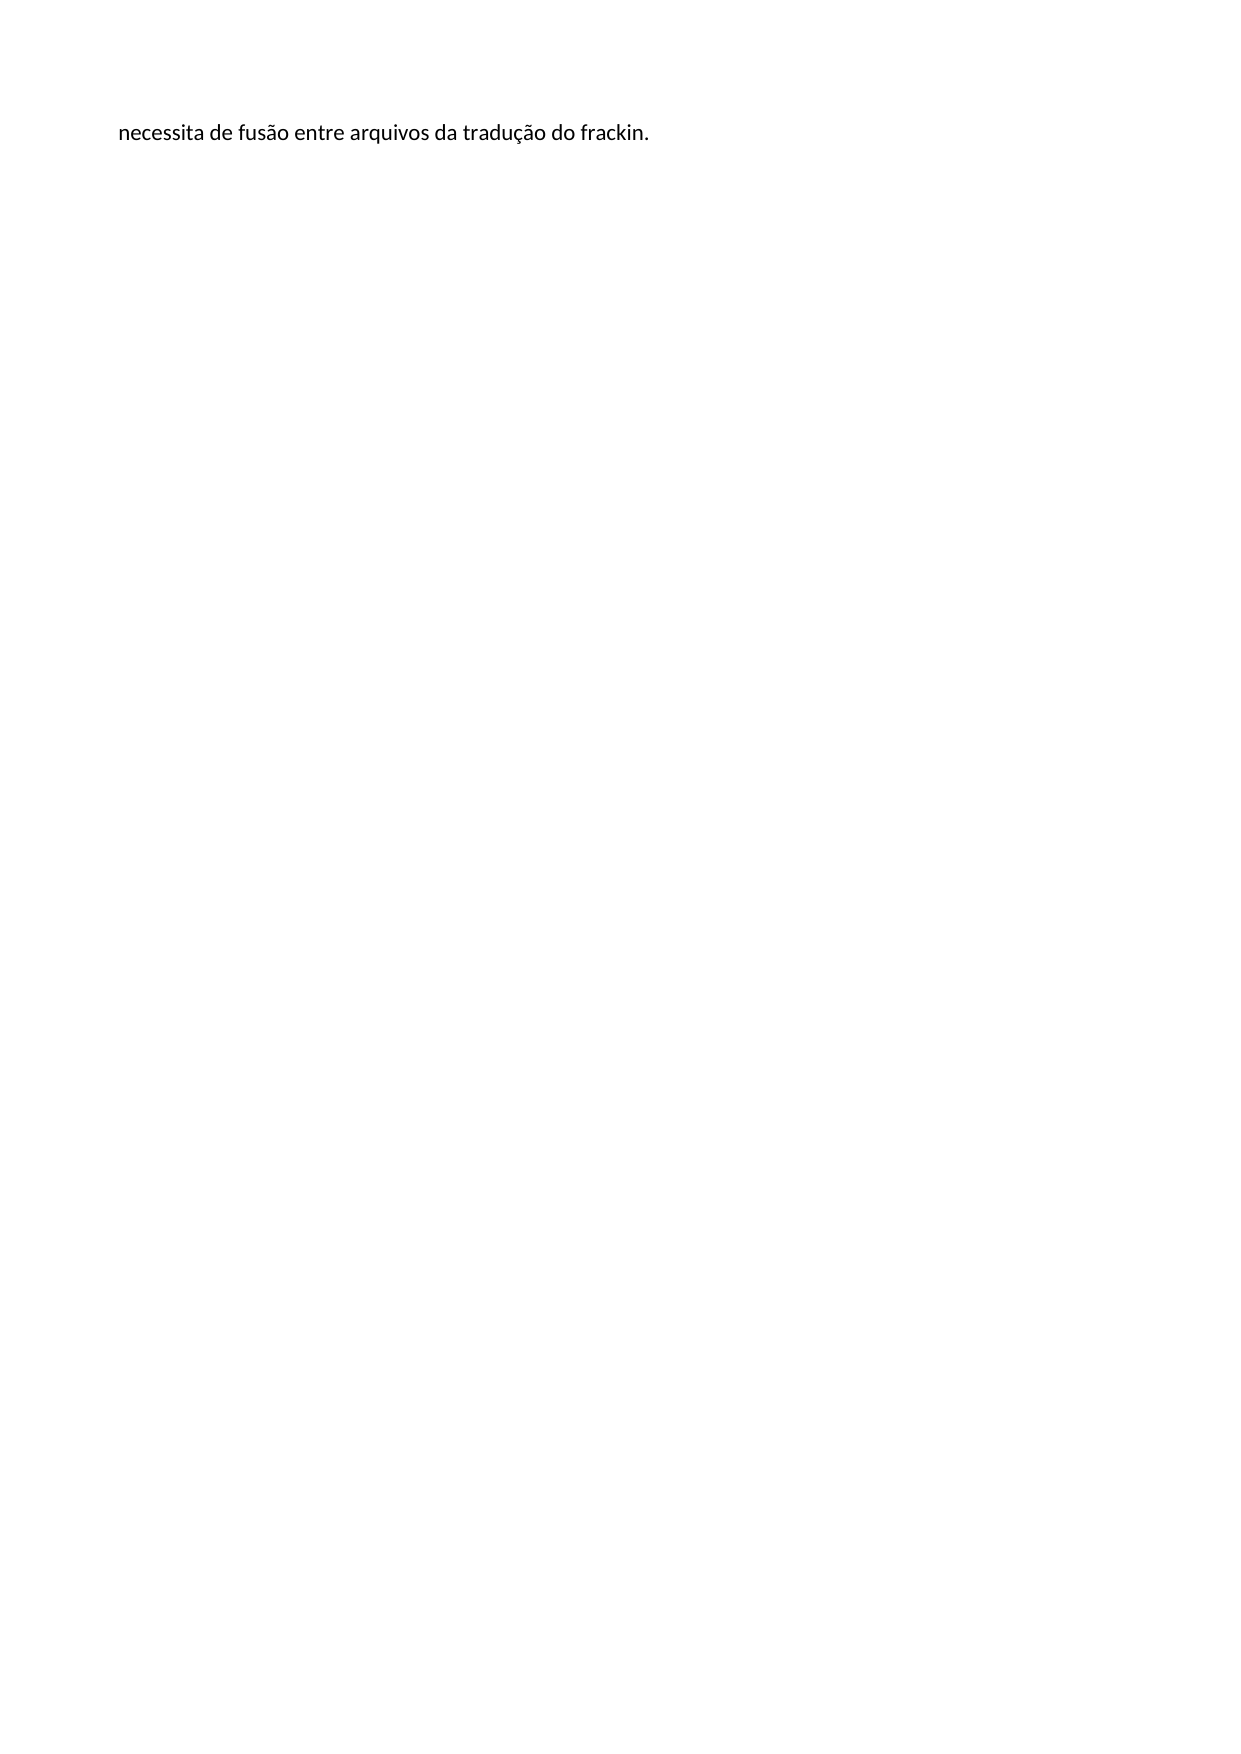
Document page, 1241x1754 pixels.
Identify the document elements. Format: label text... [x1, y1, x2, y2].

text necessita de fusão entre arquivos da tradução do frackin. [118, 118, 1122, 146]
